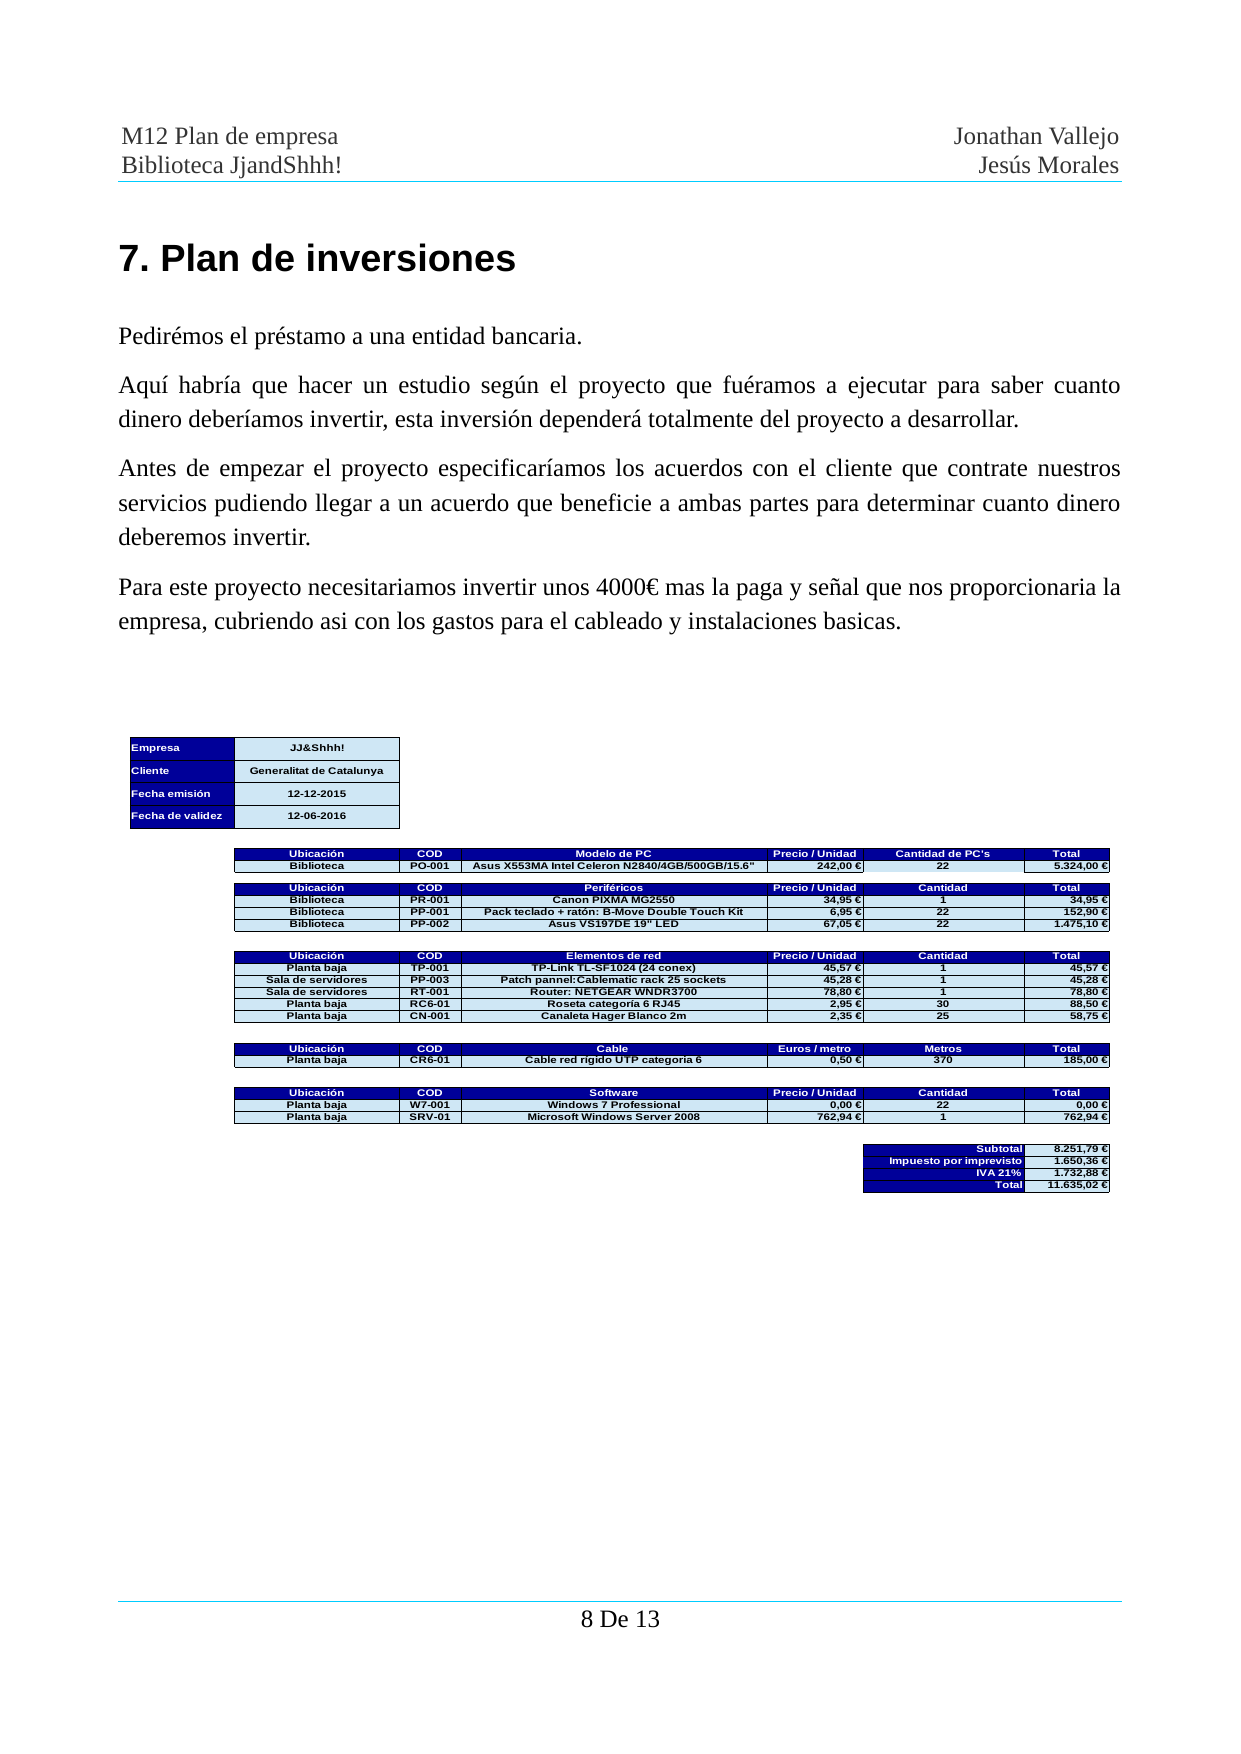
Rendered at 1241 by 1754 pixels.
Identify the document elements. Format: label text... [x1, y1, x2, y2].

text Pedirémos el préstamo a una entidad bancaria. [118, 321, 1122, 350]
text Antes de empezar el proyecto especificaríamos los acuerdos con el cliente que contrate nuestros servicios pudiendo llegar a un acuerdo que beneficie a ambas partes para determinar cuanto dinero deberemos invertir. [118, 453, 1122, 551]
text Para este proyecto necesitariamos invertir unos 4000€ mas la paga y señal que nos proporcionaria la empresa, cubriendo asi con los gastos para el cableado y instalaciones basicas. [118, 572, 1122, 635]
subtitle 7. Plan de inversiones [118, 236, 1122, 280]
text Aquí habría que hacer un estudio según el proyecto que fuéramos a ejecutar para saber cuanto dinero deberíamos invertir, esta inversión dependerá totalmente del proyecto a desarrollar. [118, 370, 1122, 433]
